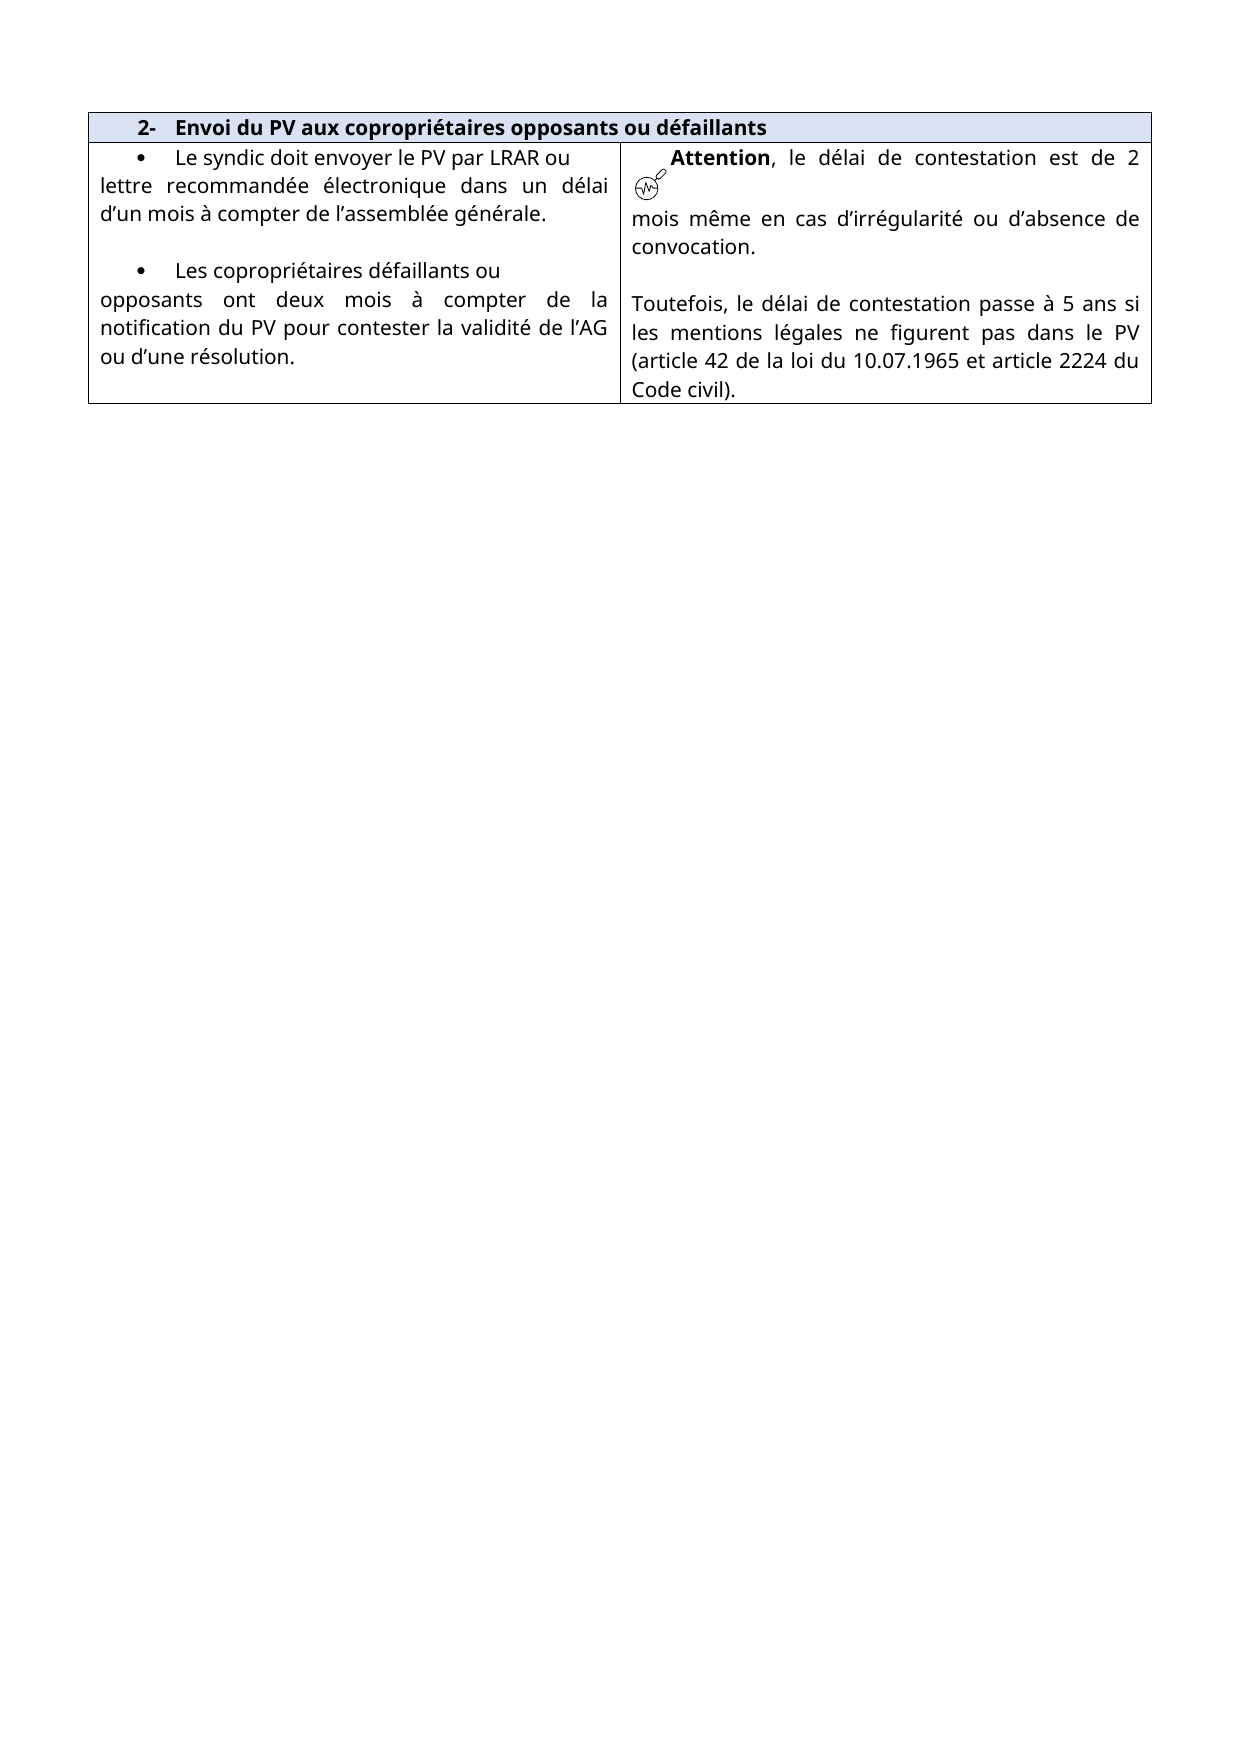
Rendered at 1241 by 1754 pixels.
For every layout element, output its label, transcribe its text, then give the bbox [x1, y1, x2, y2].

table_cell Le syndic doit envoyer le PV par LRAR ou lettre recommandée électronique dans un délai d’un mois à compter de l’assemblée générale. Les copropriétaires défaillants ou opposants ont deux mois à compter de la notification du PV pour contester la validité de l’AG ou d’une résolution. [89, 143, 620, 403]
table_cell Envoi du PV aux copropriétaires opposants ou défaillants [89, 113, 1151, 142]
table_cell Attention, le délai de contestation est de 2 mois même en cas d’irrégularité ou d’absence de convocation. Toutefois, le délai de contestation passe à 5 ans si les mentions légales ne figurent pas dans le PV (article 42 de la loi du 10.07.1965 et article 2224 du Code civil). [621, 143, 1151, 403]
